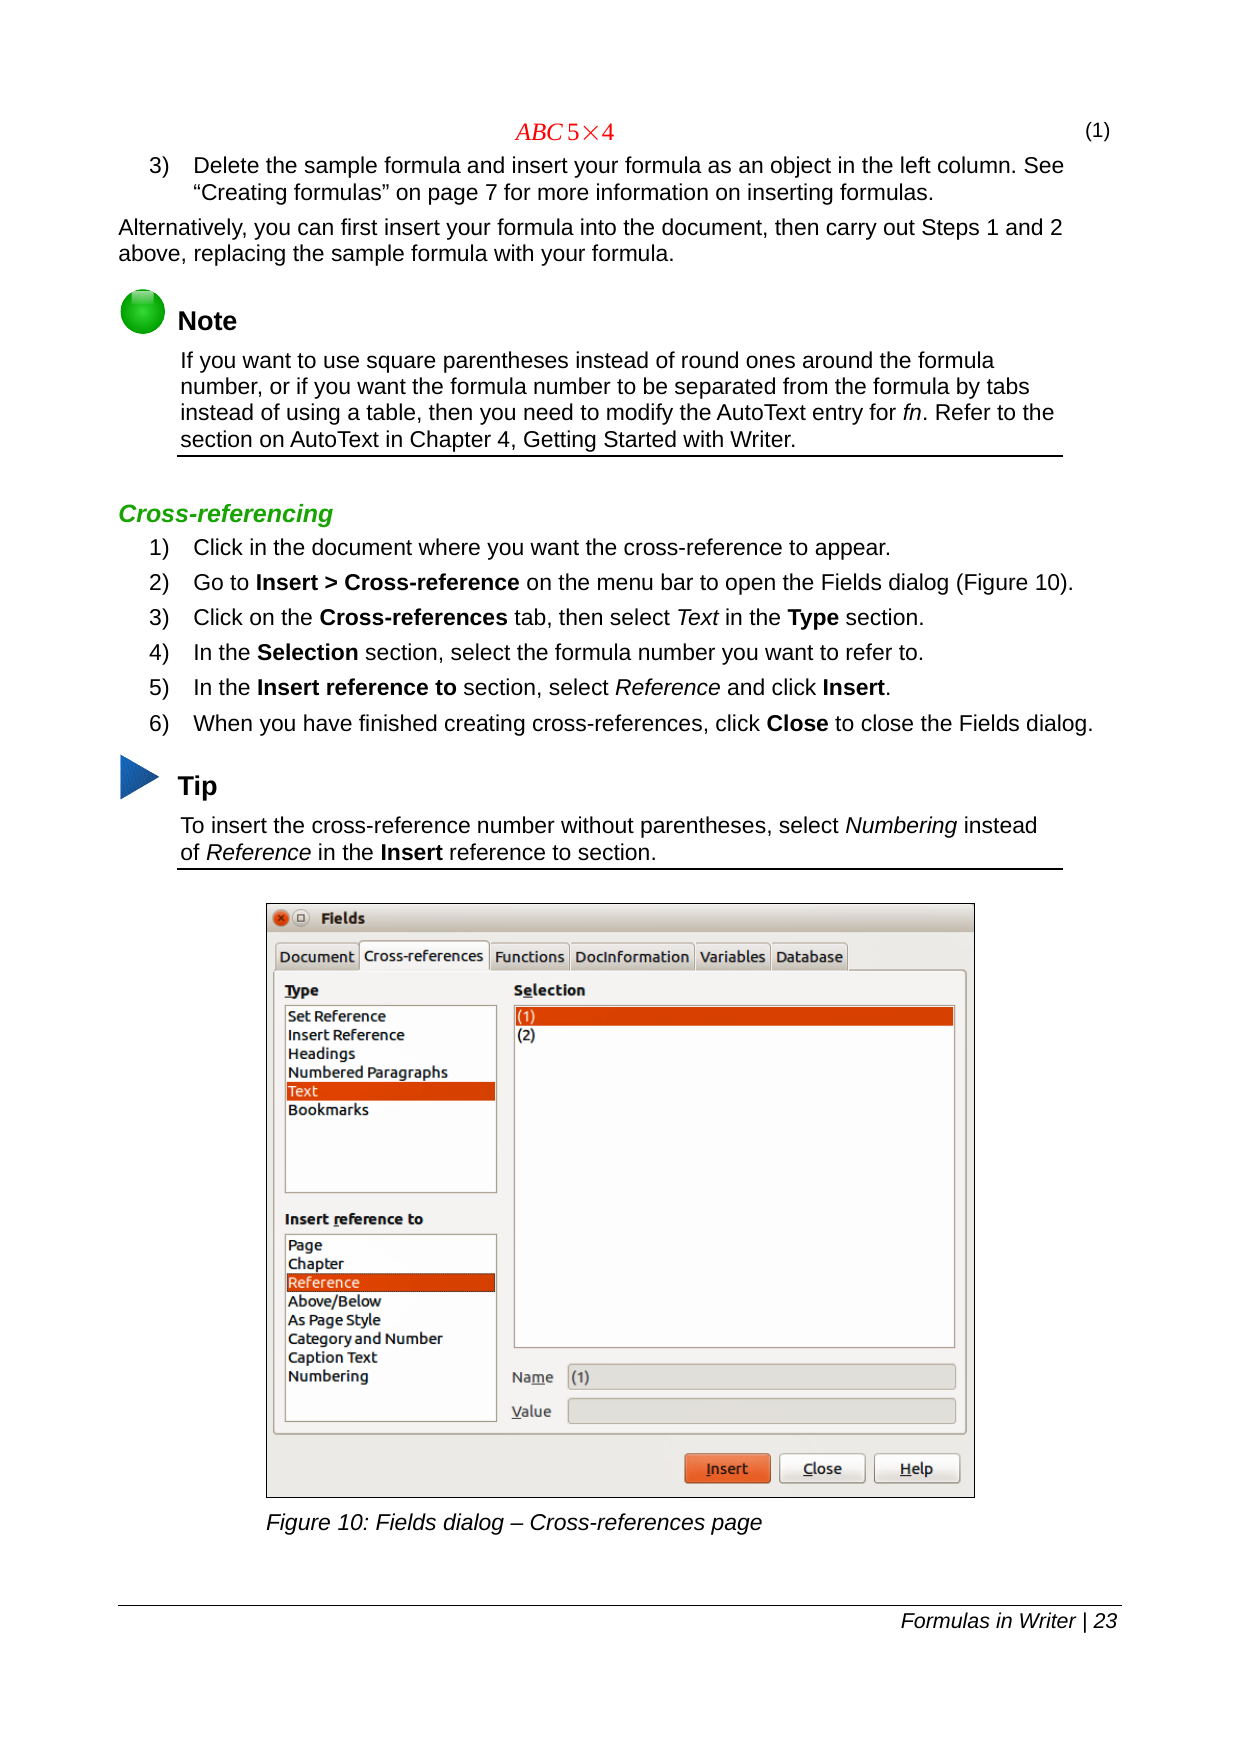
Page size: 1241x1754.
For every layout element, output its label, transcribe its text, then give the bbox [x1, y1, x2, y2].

picture [267, 904, 974, 1497]
list Click in the document where you want the cross-reference to appear. [169, 533, 1122, 560]
subtitle Note [118, 287, 1122, 336]
text To insert the cross-reference number without parentheses, select Numbering instead of Reference in the Insert reference to section. [177, 809, 1063, 868]
text Figure 10: Fields dialog – Cross-references page [266, 1509, 974, 1535]
table_header [118, 118, 1010, 147]
list Go to Insert > Cross-reference on the menu bar to open the Fields dialog (Figure 10). [169, 569, 1122, 595]
subtitle Tip [118, 752, 1122, 802]
list Click on the Cross-references tab, then select Text in the Type section. [169, 604, 1122, 630]
table_header (1) [1010, 118, 1122, 147]
subtitle Cross-referencing [118, 499, 1122, 528]
list When you have finished creating cross-references, click Close to close the Fields dialog. [169, 709, 1122, 736]
text Alternatively, you can first insert your formula into the document, then carry out Steps 1 and 2 above, replacing the sample formula with your formula. [118, 214, 1122, 267]
list Delete the sample formula and insert your formula as an object in the left column. See “Creating formulas” on page 7 for more information on inserting formulas. [169, 152, 1122, 205]
list In the Selection section, select the formula number you want to refer to. [169, 639, 1122, 666]
text If you want to use square parentheses instead of round ones around the formula number, or if you want the formula number to be separated from the formula by tabs instead of using a table, then you need to modify the AutoText entry for fn. Refer to the section on AutoText in Chapter 4, Getting Started with Writer. [177, 344, 1063, 455]
list In the Insert reference to section, select Reference and click Insert. [169, 674, 1122, 701]
